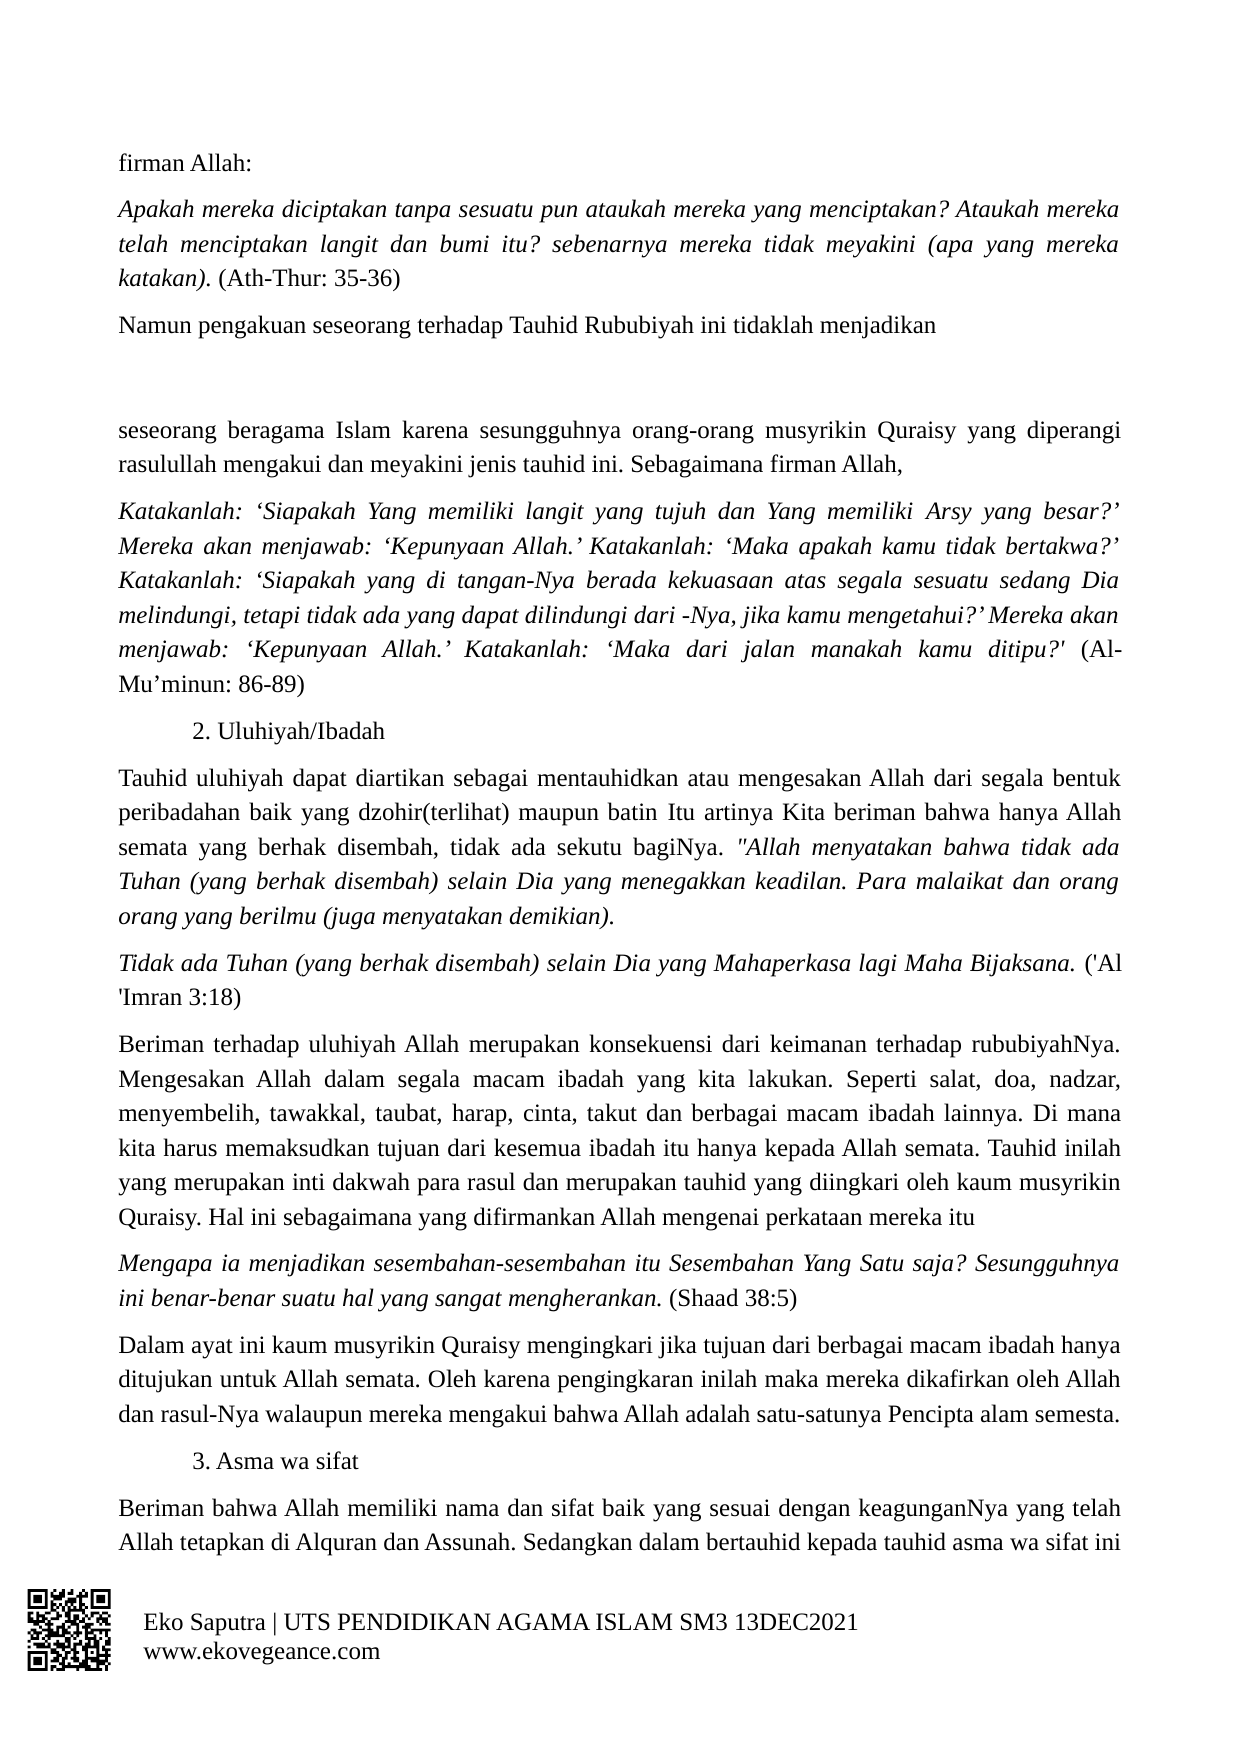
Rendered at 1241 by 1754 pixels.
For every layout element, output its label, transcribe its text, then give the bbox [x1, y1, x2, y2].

text 2. Uluhiyah/Ibadah [118, 716, 1122, 744]
text Tauhid uluhiyah dapat diartikan sebagai mentauhidkan atau mengesakan Allah dari segala bentuk peribadahan baik yang dzohir(terlihat) maupun batin Itu artinya Kita beriman bahwa hanya Allah semata yang berhak disembah, tidak ada sekutu bagiNya. "Allah menyatakan bahwa tidak ada Tuhan (yang berhak disembah) selain Dia yang menegakkan keadilan. Para malaikat dan orang orang yang berilmu (juga menyatakan demikian). [118, 763, 1122, 929]
text Katakanlah: ‘Siapakah Yang memiliki langit yang tujuh dan Yang memiliki Arsy yang besar?’ Mereka akan menjawab: ‘Kepunyaan Allah.’ Katakanlah: ‘Maka apakah kamu tidak bertakwa?’ Katakanlah: ‘Siapakah yang di tangan-Nya berada kekuasaan atas segala sesuatu sedang Dia melindungi, tetapi tidak ada yang dapat dilindungi dari -Nya, jika kamu mengetahui?’ Mereka akan menjawab: ‘Kepunyaan Allah.’ Katakanlah: ‘Maka dari jalan manakah kamu ditipu?' (Al-Mu’minun: 86-89) [118, 496, 1122, 698]
text Beriman bahwa Allah memiliki nama dan sifat baik yang sesuai dengan keagunganNya yang telah Allah tetapkan di Alquran dan Assunah. Sedangkan dalam bertauhid kepada tauhid asma wa sifat ini [118, 1493, 1122, 1556]
text 3. Asma wa sifat [118, 1446, 1122, 1475]
text Tidak ada Tuhan (yang berhak disembah) selain Dia yang Mahaperkasa lagi Maha Bijaksana. ('Al 'Imran 3:18) [118, 948, 1122, 1011]
text Mengapa ia menjadikan sesembahan-sesembahan itu Sesembahan Yang Satu saja? Sesungguhnya ini benar-benar suatu hal yang sangat mengherankan. (Shaad 38:5) [118, 1248, 1122, 1312]
text Apakah mereka diciptakan tanpa sesuatu pun ataukah mereka yang menciptakan? Ataukah mereka telah menciptakan langit dan bumi itu? sebenarnya mereka tidak meyakini (apa yang mereka katakan). (Ath-Thur: 35-36) [118, 194, 1122, 292]
text Namun pengakuan seseorang terhadap Tauhid Rububiyah ini tidaklah menjadikan [118, 311, 1122, 339]
text firman Allah: [118, 148, 1122, 176]
text Dalam ayat ini kaum musyrikin Quraisy mengingkari jika tujuan dari berbagai macam ibadah hanya ditujukan untuk Allah semata. Oleh karena pengingkaran inilah maka mereka dikafirkan oleh Allah dan rasul-Nya walaupun mereka mengakui bahwa Allah adalah satu-satunya Pencipta alam semesta. [118, 1330, 1122, 1428]
text seseorang beragama Islam karena sesungguhnya orang-orang musyrikin Quraisy yang diperangi rasulullah mengakui dan meyakini jenis tauhid ini. Sebagaimana firman Allah, [118, 415, 1122, 478]
text Beriman terhadap uluhiyah Allah merupakan konsekuensi dari keimanan terhadap rububiyahNya. Mengesakan Allah dalam segala macam ibadah yang kita lakukan. Seperti salat, doa, nadzar, menyembelih, tawakkal, taubat, harap, cinta, takut dan berbagai macam ibadah lainnya. Di mana kita harus memaksudkan tujuan dari kesemua ibadah itu hanya kepada Allah semata. Tauhid inilah yang merupakan inti dakwah para rasul dan merupakan tauhid yang diingkari oleh kaum musyrikin Quraisy. Hal ini sebagaimana yang difirmankan Allah mengenai perkataan mereka itu [118, 1029, 1122, 1230]
